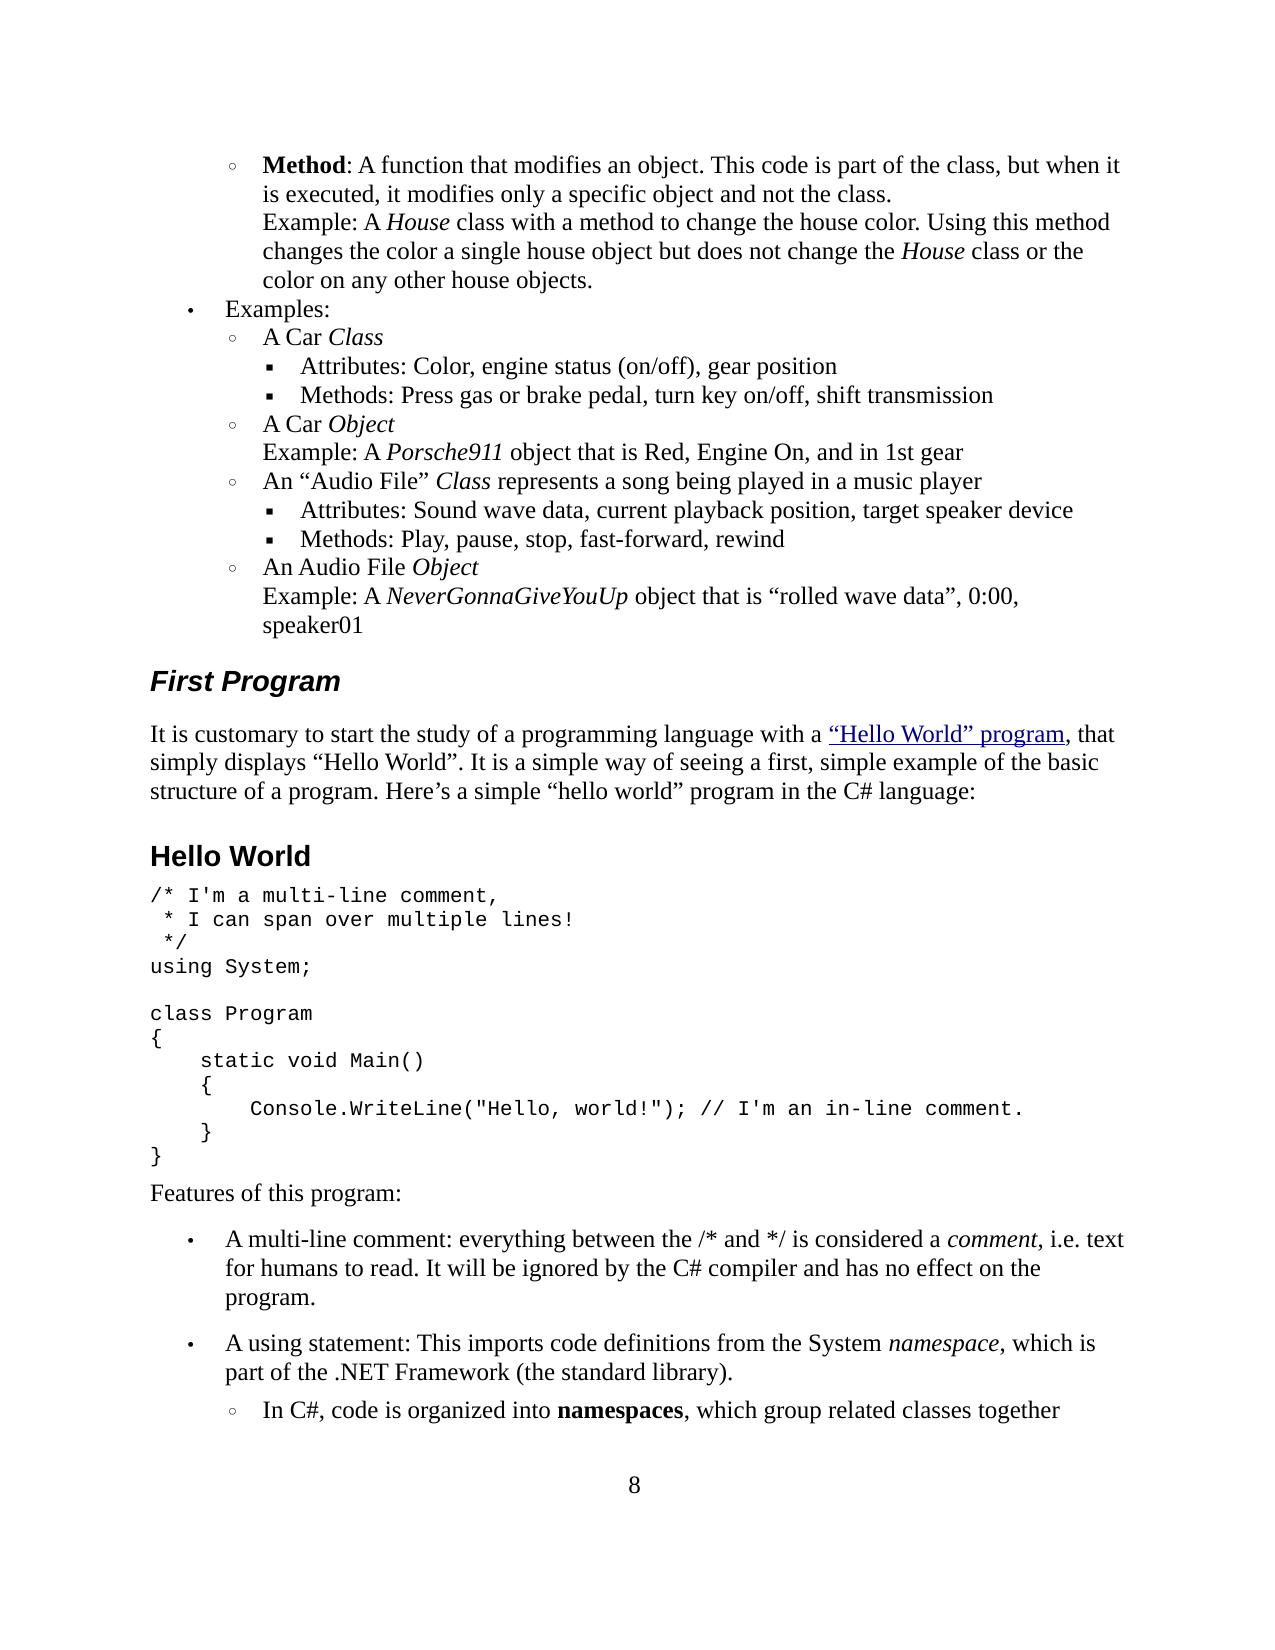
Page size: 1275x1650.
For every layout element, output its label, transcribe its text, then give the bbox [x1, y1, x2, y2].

subtitle First Program [150, 664, 1125, 697]
list Attributes: Color, engine status (on/off), gear position [262, 351, 1125, 380]
list A Car Object Example: A Porsche911 object that is Red, Engine On, and in 1st gear [225, 409, 1125, 466]
text /* I'm a multi-line comment, [150, 885, 1125, 909]
list A using statement: This imports code definitions from the System namespace, which is part of the .NET Framework (the standard library). [187, 1328, 1125, 1386]
text */ [150, 932, 1125, 956]
list In C#, code is organized into namespaces, which group related classes together [225, 1395, 1125, 1424]
list A multi-line comment: everything between the /* and */ is considered a comment, i.e. text for humans to read. It will be ignored by the C# compiler and has no effect on the program. [187, 1224, 1125, 1311]
list Methods: Play, pause, stop, fast-forward, rewind [262, 524, 1125, 552]
list Method: A function that modifies an object. This code is part of the class, but when it is executed, it modifies only a specific object and not the class. Example: A House class with a method to change the house color. Using this method changes the color a single house object but does not change the House class or the color on any other house objects. [225, 150, 1125, 294]
text It is customary to start the study of a programming language with a “Hello World” program, that simply displays “Hello World”. It is a simple way of seeing a first, simple example of the basic structure of a program. Here’s a simple “hello world” program in the C# language: [150, 719, 1125, 805]
text using System; [150, 956, 1125, 979]
list Attributes: Sound wave data, current playback position, target speaker device [262, 495, 1125, 524]
text } [150, 1145, 1125, 1169]
text Console.WriteLine("Hello, world!"); // I'm an in-line comment. [150, 1098, 1125, 1121]
list Examples: [187, 294, 1125, 322]
text static void Main() [150, 1051, 1125, 1074]
text Features of this program: [150, 1178, 1125, 1206]
list An Audio File Object Example: A NeverGonnaGiveYouUp object that is “rolled wave data”, 0:00, speaker01 [225, 552, 1125, 639]
text class Program [150, 1003, 1125, 1027]
text { [150, 1074, 1125, 1098]
text } [150, 1121, 1125, 1145]
list An “Audio File” Class represents a song being played in a music player [225, 466, 1125, 495]
subtitle Hello World [150, 839, 1125, 872]
text * I can span over multiple lines! [150, 909, 1125, 932]
list Methods: Press gas or brake pedal, turn key on/off, shift transmission [262, 380, 1125, 409]
list A Car Class [225, 322, 1125, 351]
text { [150, 1027, 1125, 1051]
